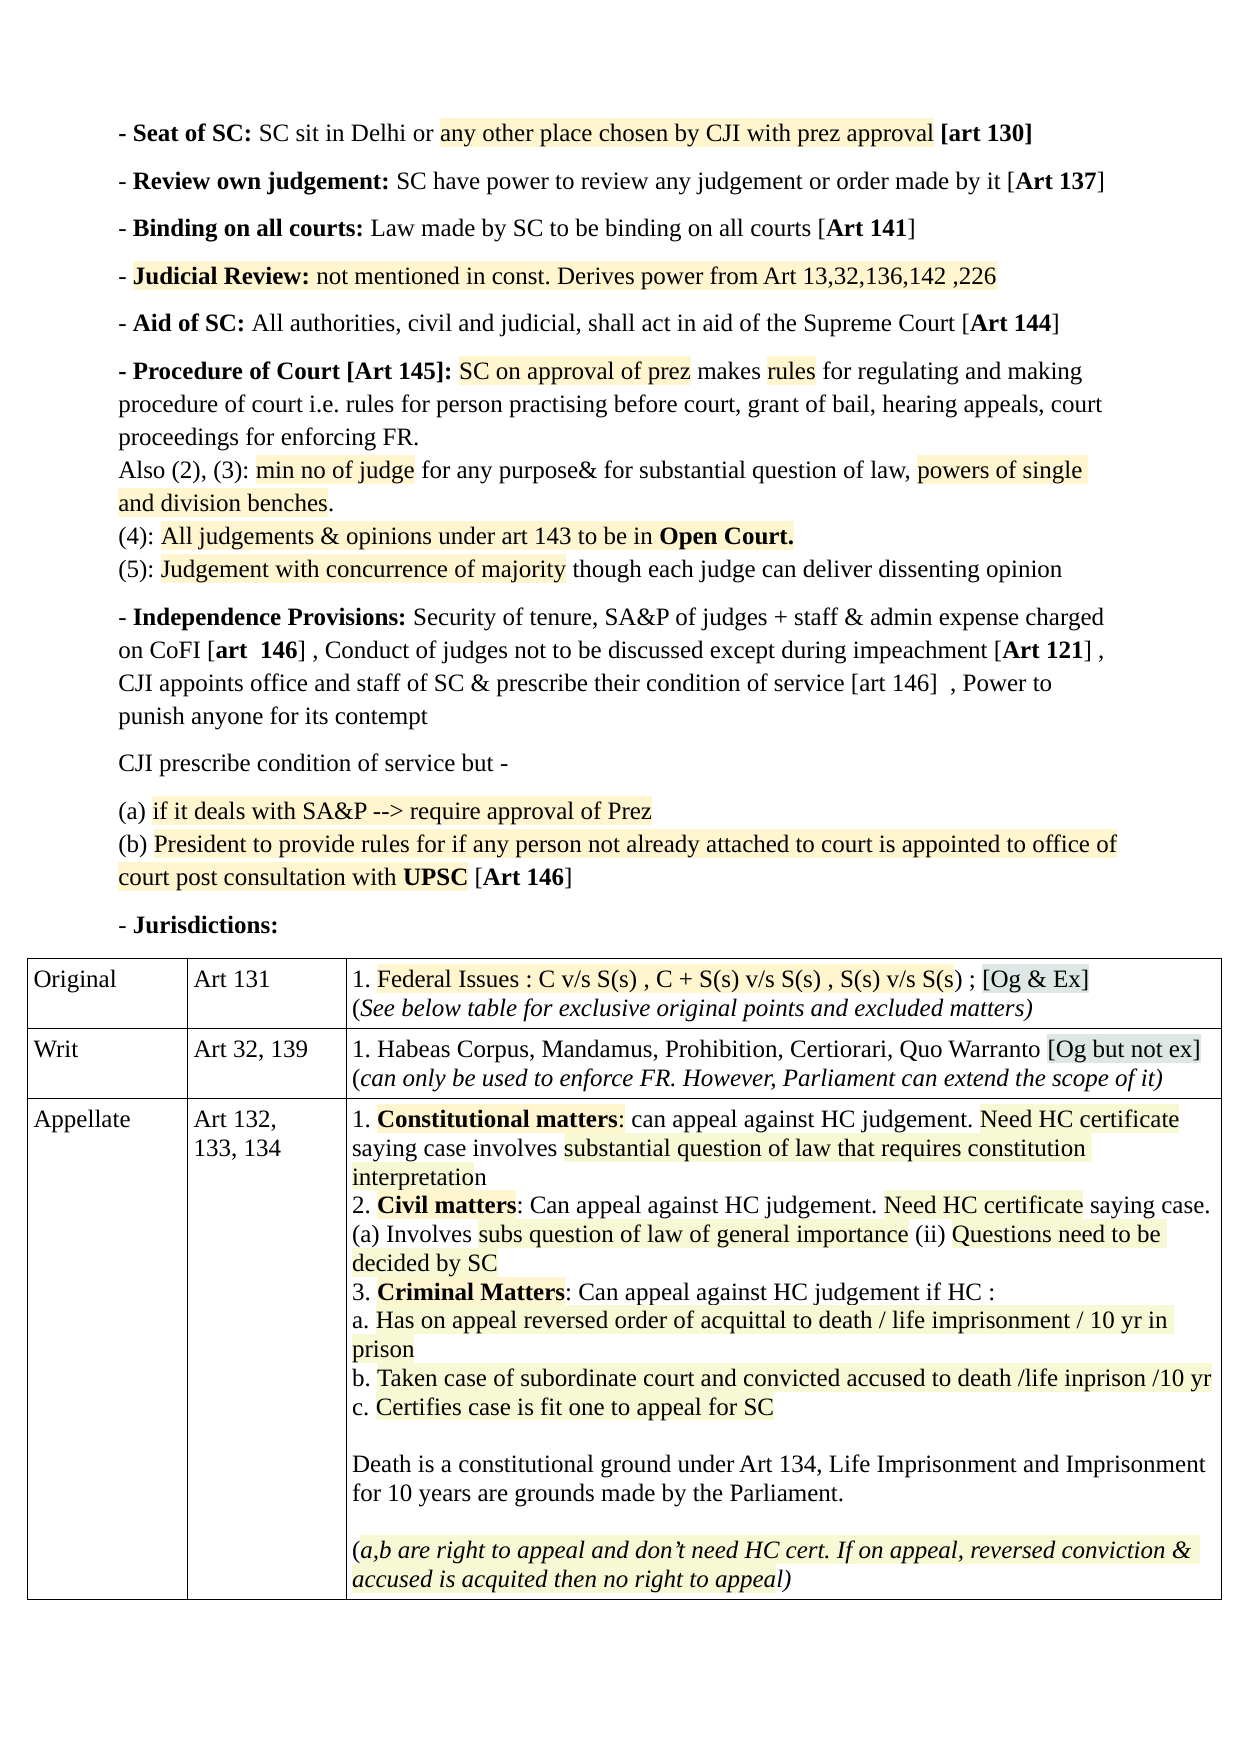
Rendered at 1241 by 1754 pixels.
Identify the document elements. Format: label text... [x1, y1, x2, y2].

text CJI prescribe condition of service but - [118, 748, 1122, 777]
table_cell 1. Habeas Corpus, Mandamus, Prohibition, Certiorari, Quo Warranto [Og but not ex] (can only be used to enforce FR. However, Parliament can extend the scope of it) [347, 1029, 1221, 1097]
table_header Original [28, 959, 187, 1027]
table_header Art 131 [188, 959, 346, 1027]
text - Seat of SC: SC sit in Delhi or any other place chosen by CJI with prez approval [art 130] [118, 118, 1122, 147]
text - Procedure of Court [Art 145]: SC on approval of prez makes rules for regulating and making procedure of court i.e. rules for person practising before court, grant of bail, hearing appeals, court proceedings for enforcing FR. Also (2), (3): min no of judge for any purpose& for substantial question of law, powers of single and division benches. (4): All judgements & opinions under art 143 to be in Open Court. (5): Judgement with concurrence of majority though each judge can deliver dissenting opinion [118, 356, 1122, 583]
table_cell Art 32, 139 [188, 1029, 346, 1097]
text - Judicial Review: not mentioned in const. Derives power from Art 13,32,136,142 ,226 [118, 261, 1122, 290]
table_header 1. Federal Issues : C v/s S(s) , C + S(s) v/s S(s) , S(s) v/s S(s) ; [Og & Ex] (See below table for exclusive original points and excluded matters) [347, 959, 1221, 1027]
table_cell Appellate [28, 1099, 187, 1599]
text - Jurisdictions: [118, 910, 1122, 938]
table_cell Art 132, 133, 134 [188, 1099, 346, 1599]
table_cell Writ [28, 1029, 187, 1097]
text - Review own judgement: SC have power to review any judgement or order made by it [Art 137] [118, 166, 1122, 194]
text - Aid of SC: All authorities, civil and judicial, shall act in aid of the Supreme Court [Art 144] [118, 308, 1122, 337]
table_cell 1. Constitutional matters: can appeal against HC judgement. Need HC certificate saying case involves substantial question of law that requires constitution interpretation 2. Civil matters: Can appeal against HC judgement. Need HC certificate saying case. (a) Involves subs question of law of general importance (ii) Questions need to be decided by SC 3. Criminal Matters: Can appeal against HC judgement if HC : a. Has on appeal reversed order of acquittal to death / life imprisonment / 10 yr in prison b. Taken case of subordinate court and convicted accused to death /life inprison /10 yr c. Certifies case is fit one to appeal for SC Death is a constitutional ground under Art 134, Life Imprisonment and Imprisonment for 10 years are grounds made by the Parliament. (a,b are right to appeal and don’t need HC cert. If on appeal, reversed conviction & accused is acquited then no right to appeal) [347, 1099, 1221, 1599]
text - Binding on all courts: Law made by SC to be binding on all courts [Art 141] [118, 213, 1122, 242]
text - Independence Provisions: Security of tenure, SA&P of judges + staff & admin expense charged on CoFI [art 146] , Conduct of judges not to be discussed except during impeachment [Art 121] , CJI appoints office and staff of SC & prescribe their condition of service [art 146] , Power to punish anyone for its contempt [118, 602, 1122, 730]
text (a) if it deals with SA&P --> require approval of Prez (b) President to provide rules for if any person not already attached to court is appointed to office of court post consultation with UPSC [Art 146] [118, 796, 1122, 891]
